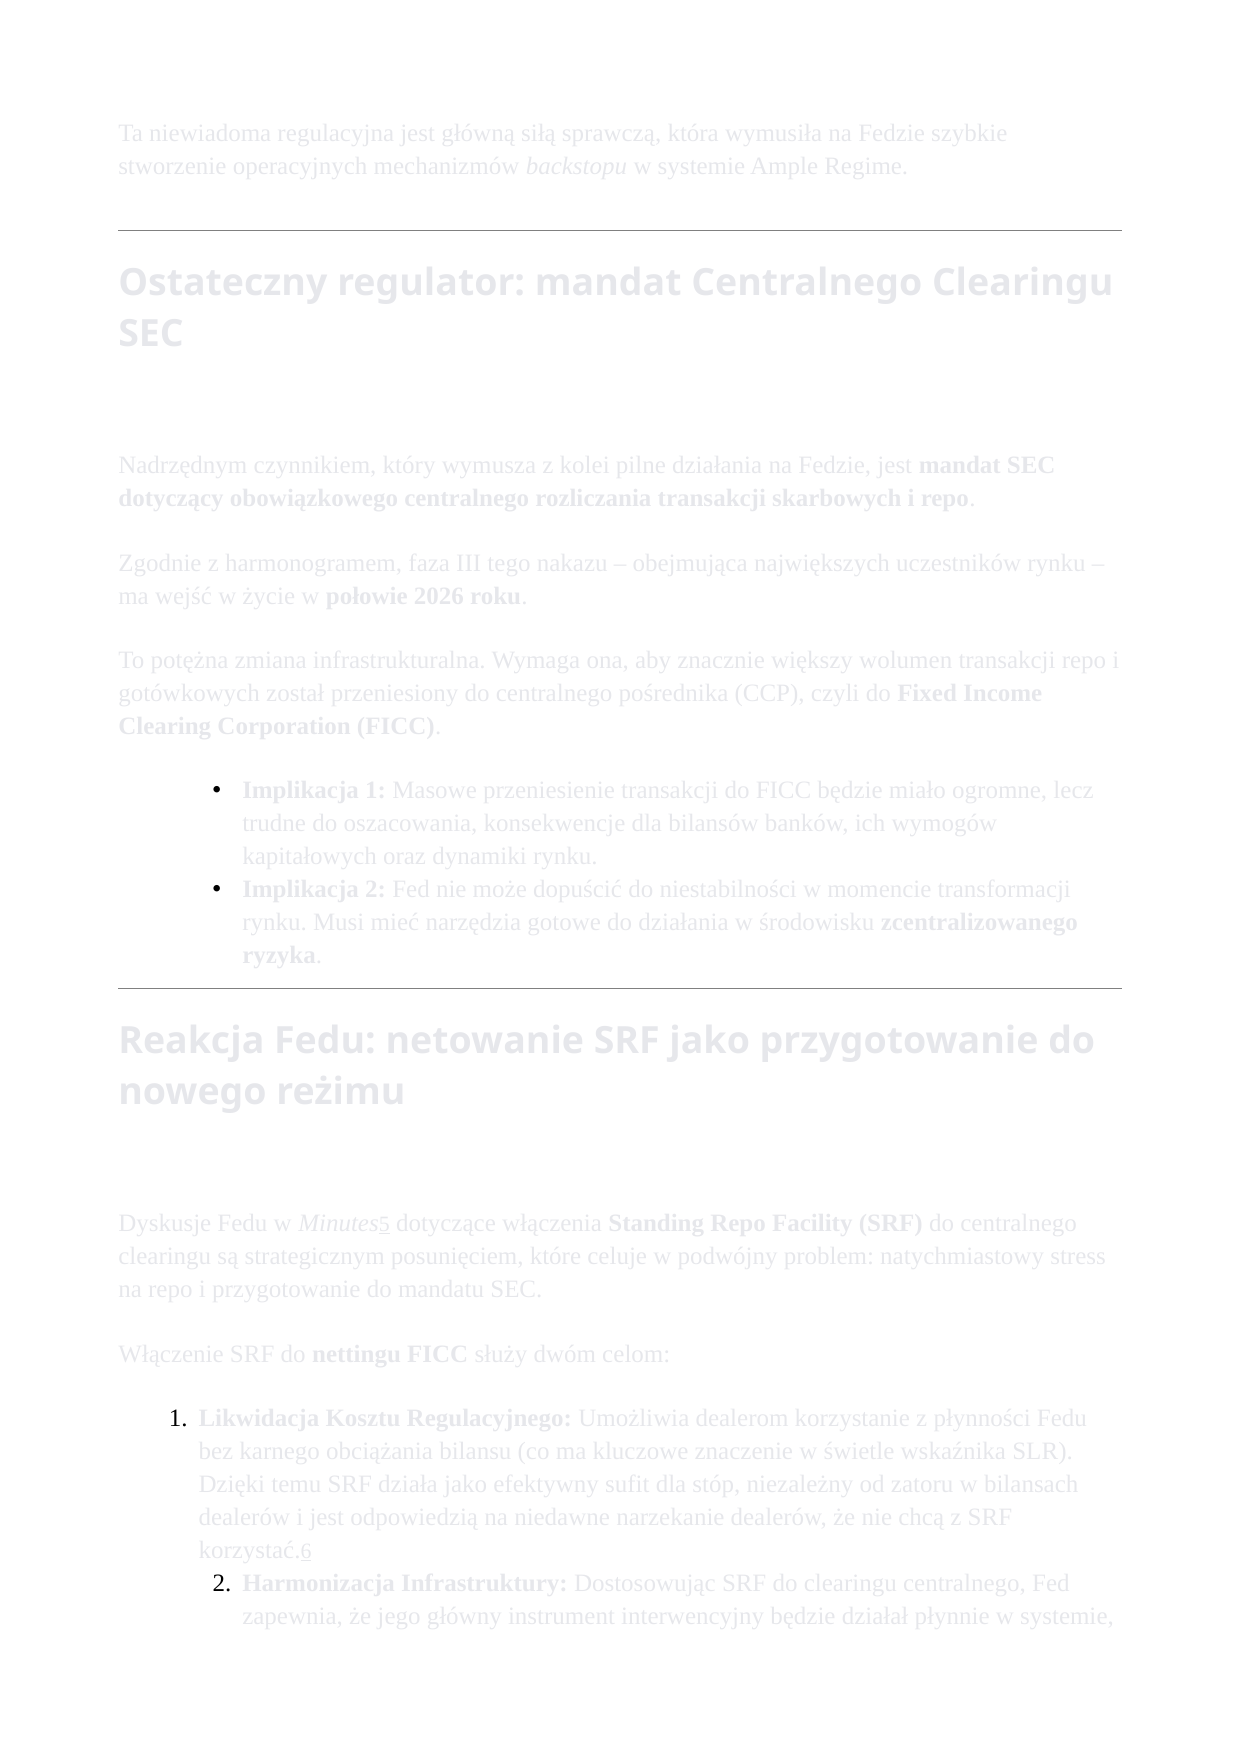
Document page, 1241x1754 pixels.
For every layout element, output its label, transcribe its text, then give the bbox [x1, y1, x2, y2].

subtitle Reakcja Fedu: netowanie SRF jako przygotowanie do nowego reżimu [118, 1013, 1122, 1115]
list Harmonizacja Infrastruktury: Dostosowując SRF do clearingu centralnego, Fed zapewnia, że jego główny instrument interwencyjny będzie działał płynnie w systemie, [212, 1568, 1122, 1630]
list Likwidacja Kosztu Regulacyjnego: Umożliwia dealerom korzystanie z płynności Fedu bez karnego obciążania bilansu (co ma kluczowe znaczenie w świetle wskaźnika SLR). Dzięki temu SRF działa jako efektywny sufit dla stóp, niezależny od zatoru w bilansach dealerów i jest odpowiedzią na niedawne narzekanie dealerów, że nie chcą z SRF korzystać.6 [169, 1403, 1122, 1564]
subtitle Ostateczny regulator: mandat Centralnego Clearingu SEC [118, 255, 1122, 357]
text Dyskusje Fedu w Minutes5 dotyczące włączenia Standing Repo Facility (SRF) do centralnego clearingu są strategicznym posunięciem, które celuje w podwójny problem: natychmiastowy stress na repo i przygotowanie do mandatu SEC. [118, 1208, 1122, 1303]
text Włączenie SRF do nettingu FICC służy dwóm celom: [118, 1339, 1122, 1367]
list Implikacja 2: Fed nie może dopuścić do niestabilności w momencie transformacji rynku. Musi mieć narzędzia gotowe do działania w środowisku zcentralizowanego ryzyka. [212, 874, 1122, 969]
list Implikacja 1: Masowe przeniesienie transakcji do FICC będzie miało ogromne, lecz trudne do oszacowania, konsekwencje dla bilansów banków, ich wymogów kapitałowych oraz dynamiki rynku. [212, 775, 1122, 870]
text Nadrzędnym czynnikiem, który wymusza z kolei pilne działania na Fedzie, jest mandat SEC dotyczący obowiązkowego centralnego rozliczania transakcji skarbowych i repo. [118, 450, 1122, 512]
text Zgodnie z harmonogramem, faza III tego nakazu – obejmująca największych uczestników rynku – ma wejść w życie w połowie 2026 roku. [118, 548, 1122, 609]
text To potężna zmiana infrastrukturalna. Wymaga ona, aby znacznie większy wolumen transakcji repo i gotówkowych został przeniesiony do centralnego pośrednika (CCP), czyli do Fixed Income Clearing Corporation (FICC). [118, 645, 1122, 740]
text Ta niewiadoma regulacyjna jest główną siłą sprawczą, która wymusiła na Fedzie szybkie stworzenie operacyjnych mechanizmów backstopu w systemie Ample Regime. [118, 118, 1122, 180]
